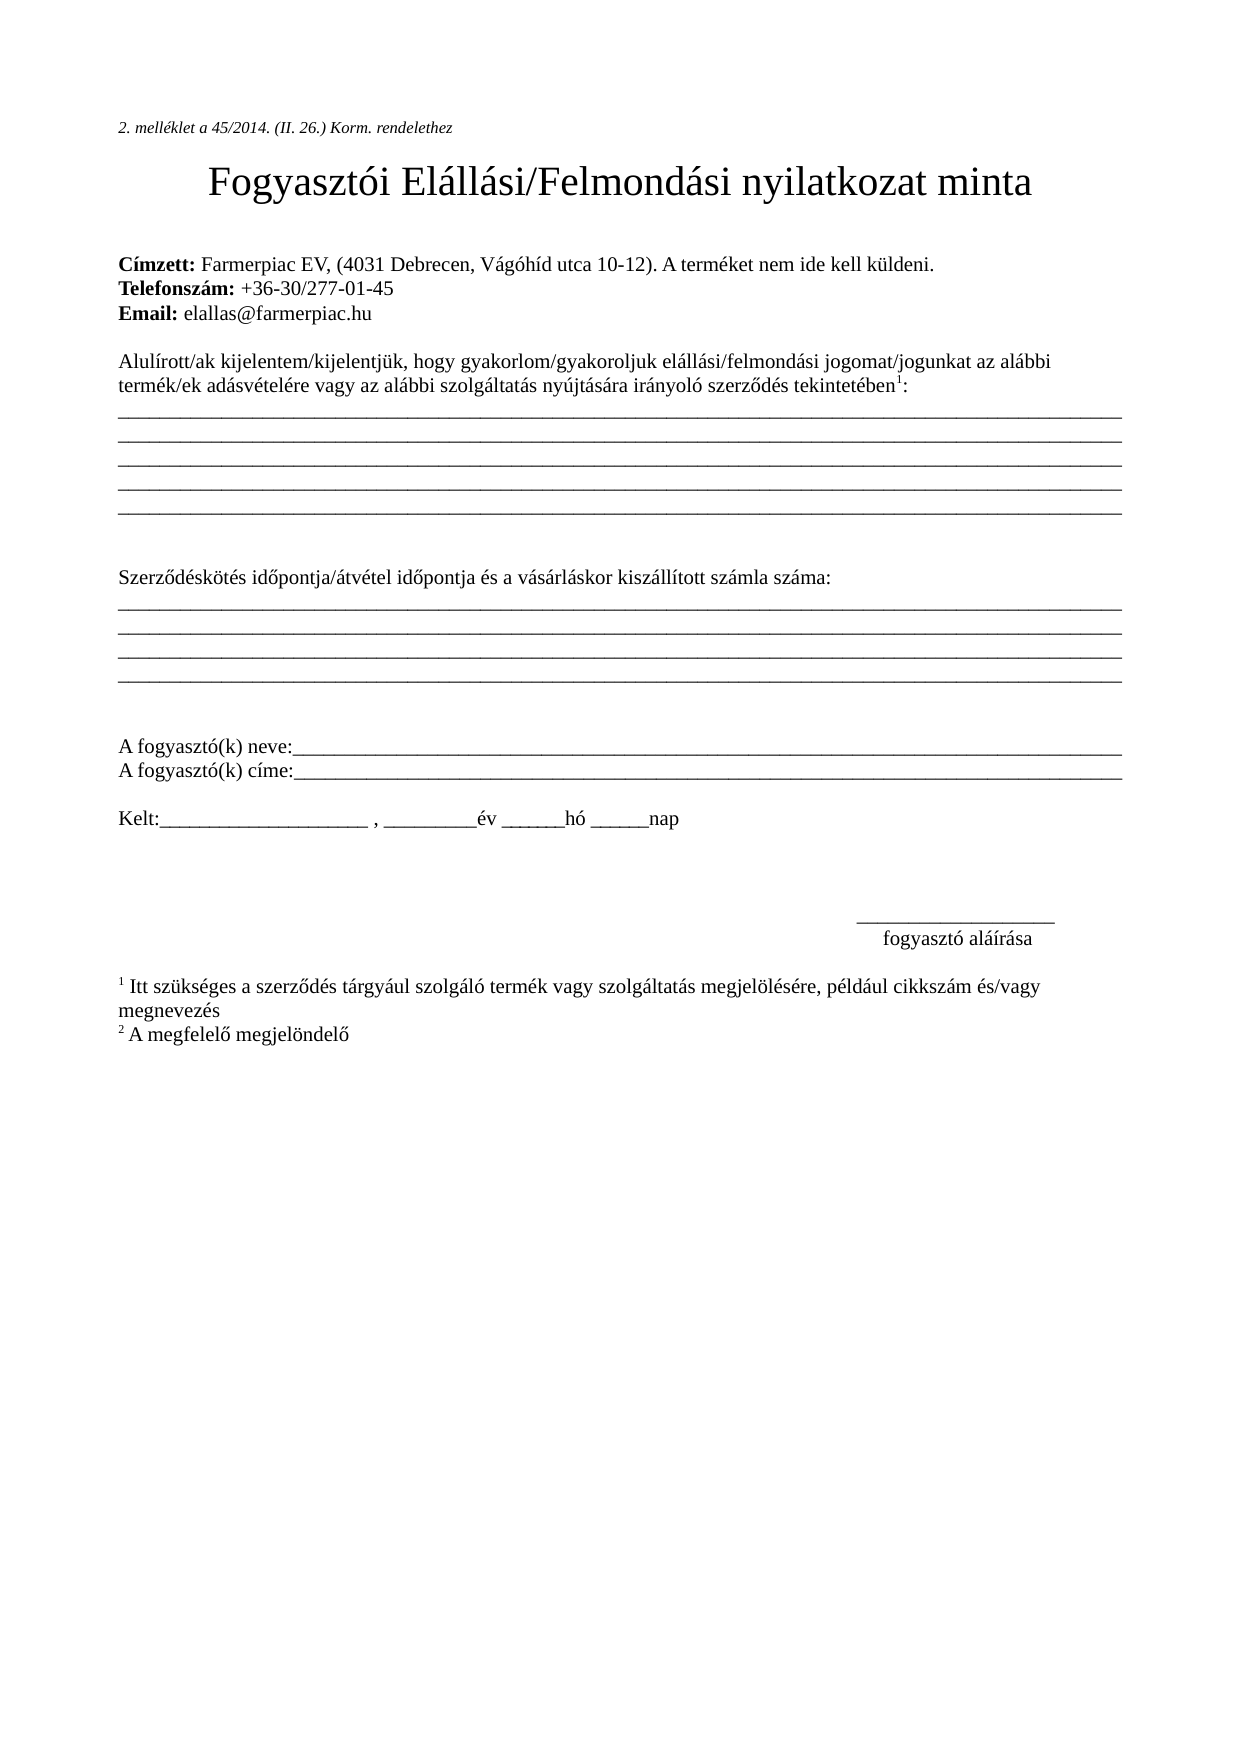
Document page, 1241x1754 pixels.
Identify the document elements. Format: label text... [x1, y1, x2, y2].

text Fogyasztói Elállási/Felmondási nyilatkozat minta [118, 156, 1122, 204]
text 2. melléklet a 45/2014. (II. 26.) Korm. rendelethez [118, 118, 1122, 137]
text 1 Itt szükséges a szerződés tárgyául szolgáló termék vagy szolgáltatás megjelölésére, például cikkszám és/vagy megnevezés [118, 974, 1122, 1022]
text Kelt: , év hó nap [118, 806, 1122, 830]
text A fogyasztó(k) címe: [118, 758, 1122, 782]
text Alulírott/ak kijelentem/kijelentjük, hogy gyakorlom/gyakoroljuk elállási/felmondási jogomat/jogunkat az alábbi termék/ek adásvételére vagy az alábbi szolgáltatás nyújtására irányoló szerződés tekintetében1: [118, 348, 1122, 397]
text A fogyasztó(k) neve: [118, 733, 1122, 758]
text Email: elallas@farmerpiac.hu [118, 300, 1122, 324]
text 2 A megfelelő megjelöndelő [118, 1022, 1122, 1046]
text Szerződéskötés időpontja/átvétel időpontja és a vásárláskor kiszállított számla száma: [118, 565, 1122, 589]
text Telefonszám: +36-30/277-01-45 [118, 276, 1122, 300]
text fogyasztó aláírása [118, 926, 1122, 950]
text Címzett: Farmerpiac EV, (4031 Debrecen, Vágóhíd utca 10-12). A terméket nem ide kell küldeni. [118, 252, 1122, 276]
text ___________________ [118, 902, 1122, 926]
